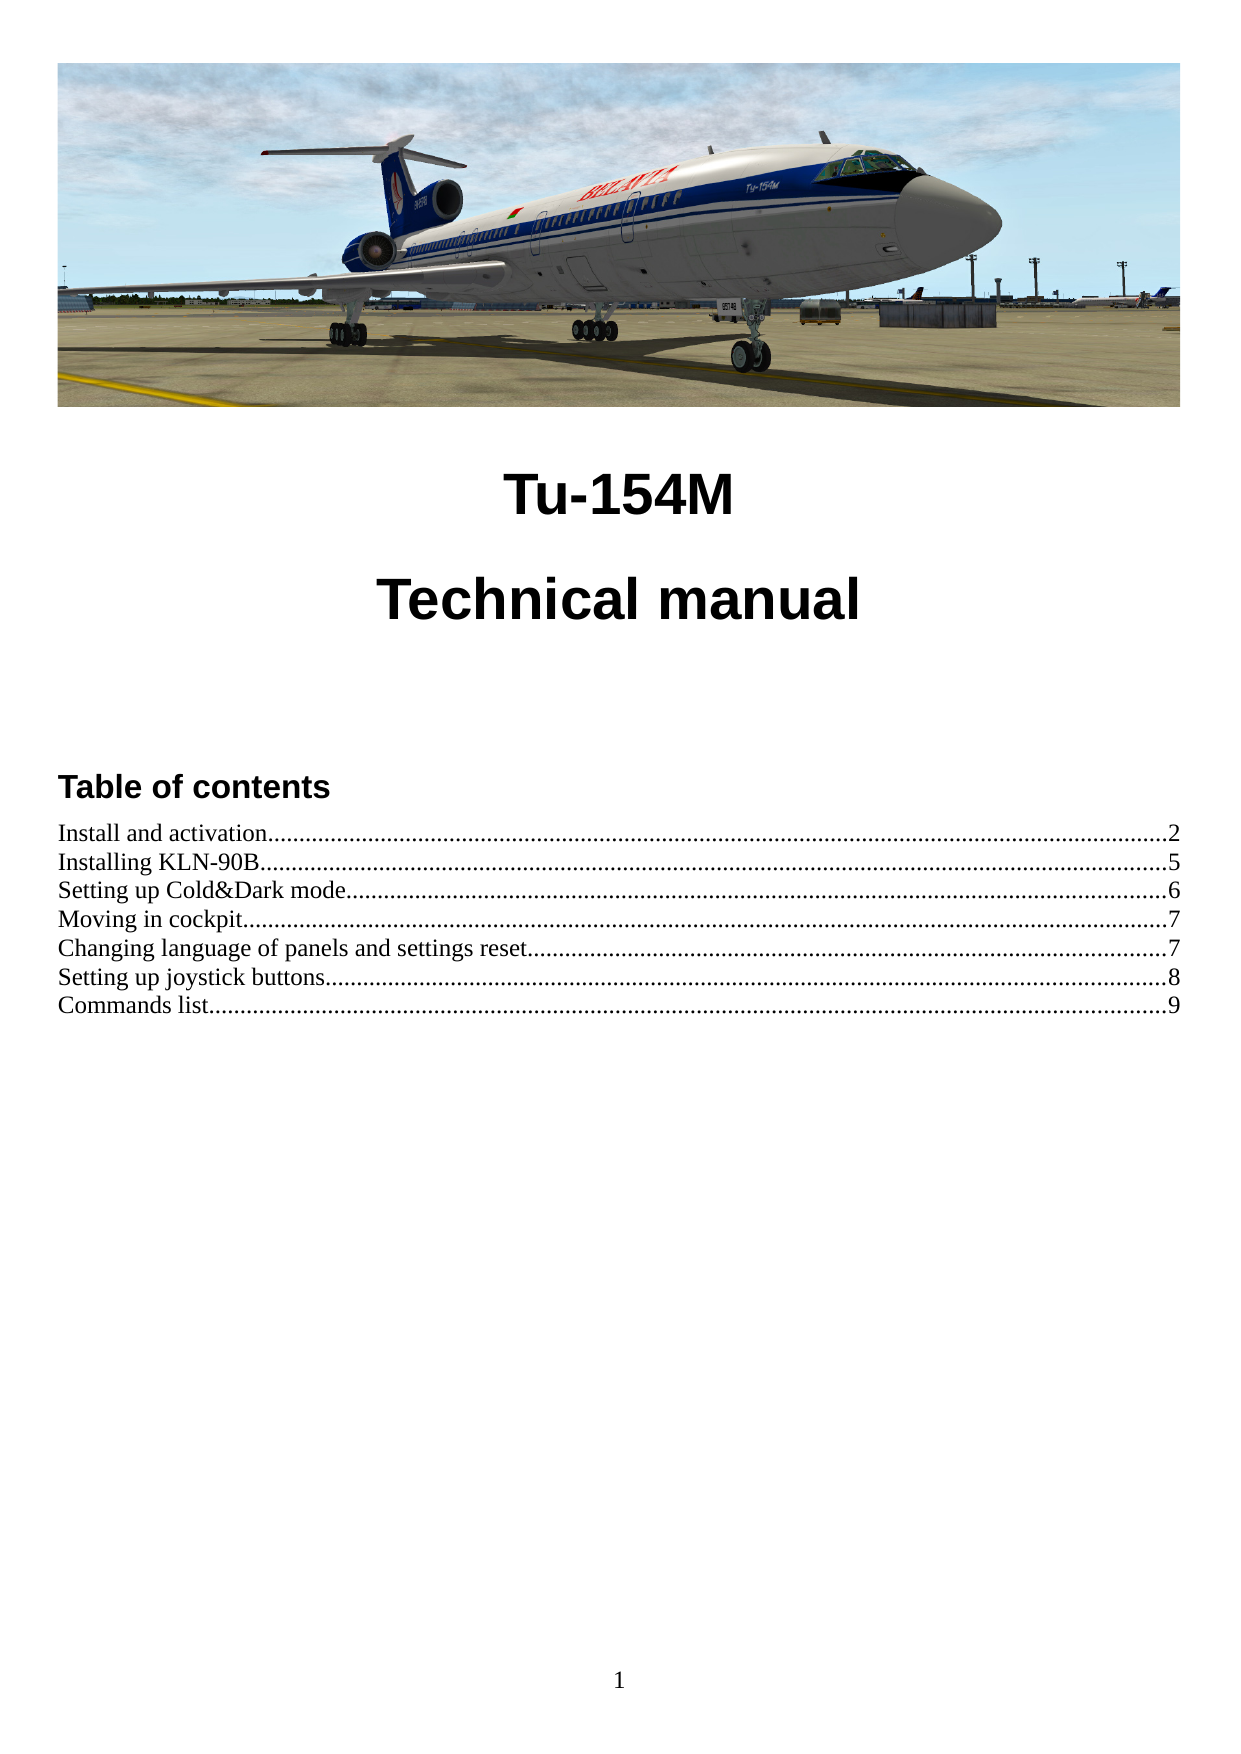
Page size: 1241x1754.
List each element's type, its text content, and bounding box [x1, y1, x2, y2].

text Moving in cockpit 7 [58, 904, 1180, 933]
text Installing KLN-90B 5 [58, 847, 1180, 876]
subtitle Table of contents [58, 767, 1180, 806]
text Setting up Cold&Dark mode 6 [58, 876, 1180, 904]
picture [57, 63, 1181, 407]
text Commands list 9 [58, 991, 1180, 1019]
text Changing language of panels and settings reset 7 [58, 933, 1180, 962]
title Technical manual [58, 564, 1180, 632]
text Install and activation 2 [58, 818, 1180, 847]
text Setting up joystick buttons 8 [58, 962, 1180, 991]
title Tu-154M [58, 460, 1180, 527]
